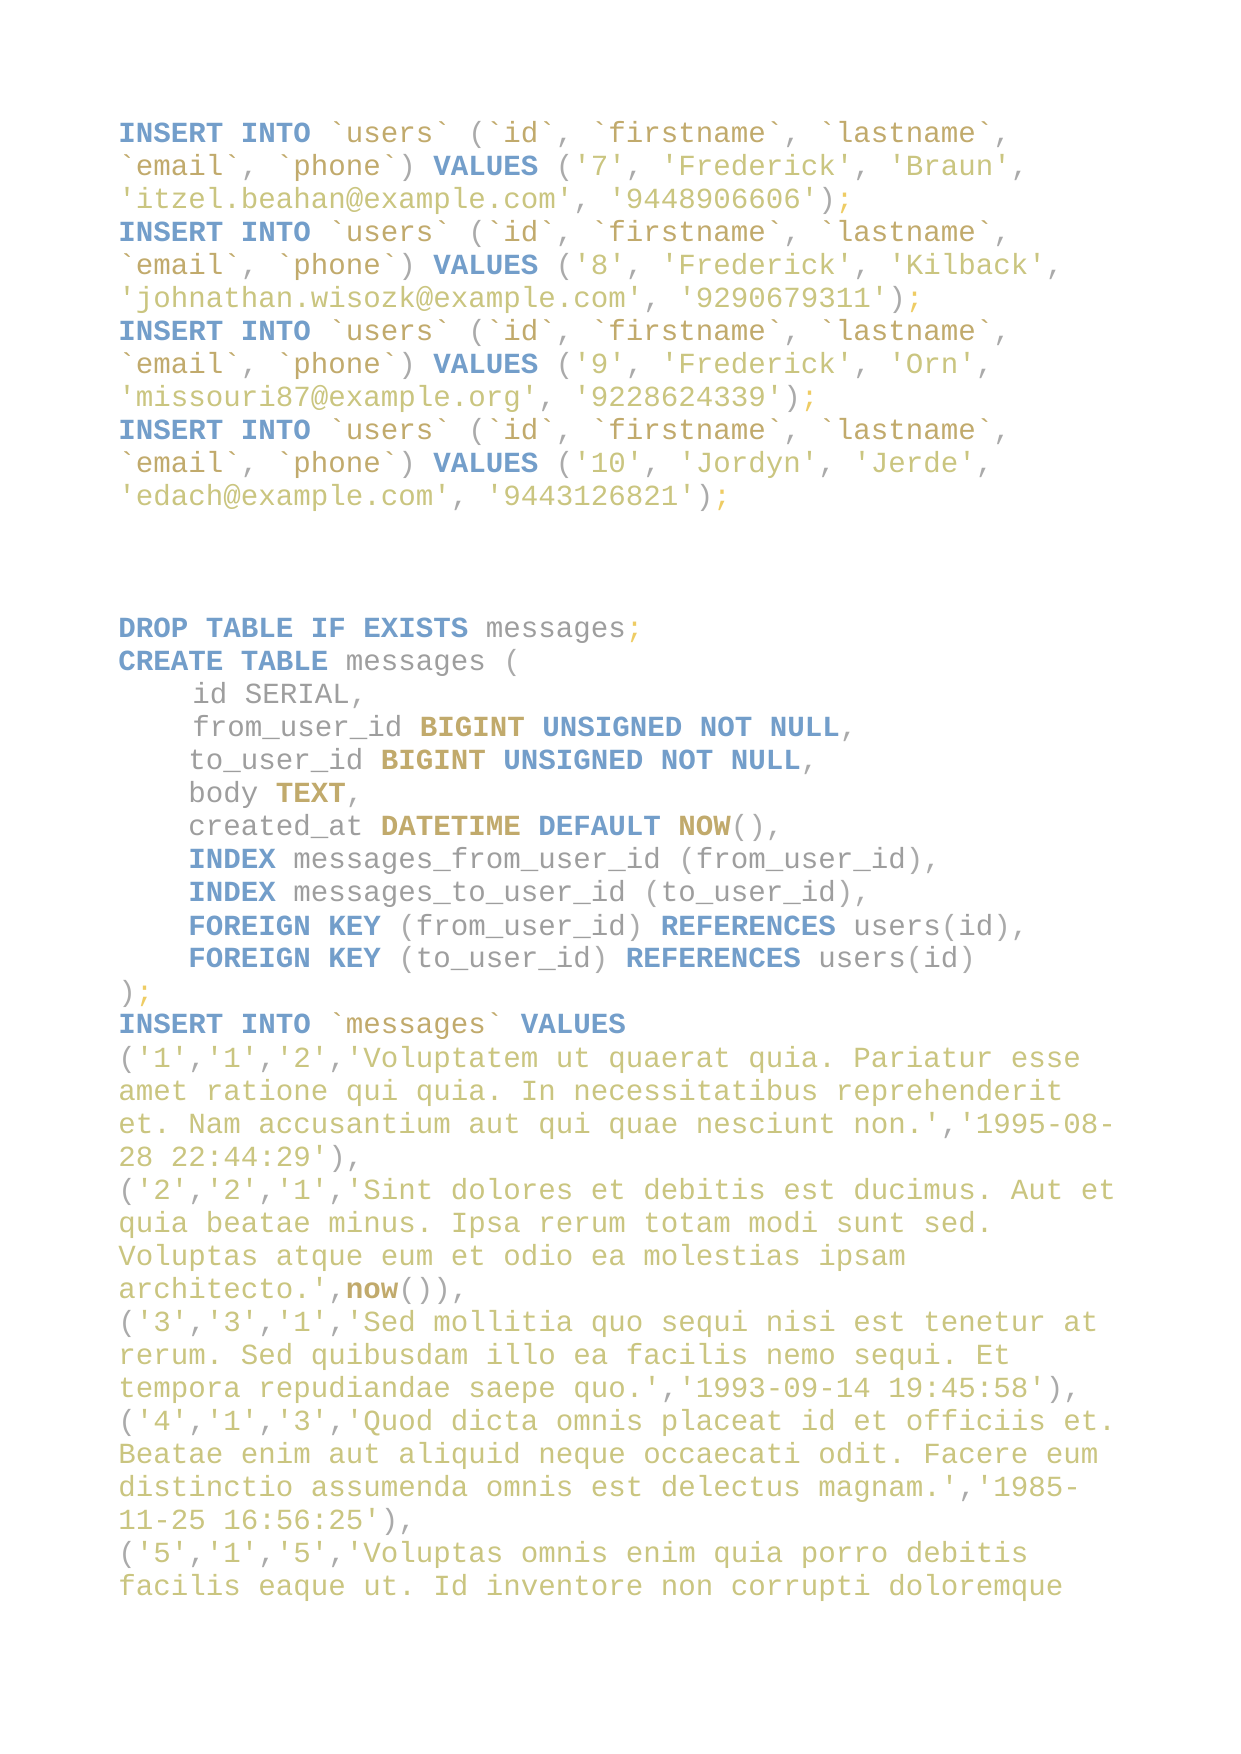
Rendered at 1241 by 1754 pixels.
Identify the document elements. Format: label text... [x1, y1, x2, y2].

text to_user_id BIGINT UNSIGNED NOT NULL, [118, 746, 1122, 778]
text DROP TABLE IF EXISTS messages; [118, 613, 1122, 646]
text INDEX messages_from_user_id (from_user_id), [118, 844, 1122, 878]
text INSERT INTO `messages` VALUES [118, 1010, 1122, 1043]
text ('5','1','5','Voluptas omnis enim quia porro debitis facilis eaque ut. Id inventore non corrupti doloremque [118, 1538, 1122, 1604]
text ('4','1','3','Quod dicta omnis placeat id et officiis et. Beatae enim aut aliquid neque occaecati odit. Facere eum distinctio assumenda omnis est delectus magnam.','1985-11-25 16:56:25'), [118, 1406, 1122, 1538]
text FOREIGN KEY (from_user_id) REFERENCES users(id), [118, 911, 1122, 944]
text ('1','1','2','Voluptatem ut quaerat quia. Pariatur esse amet ratione qui quia. In necessitatibus reprehenderit et. Nam accusantium aut qui quae nesciunt non.','1995-08-28 22:44:29'), [118, 1043, 1122, 1175]
text INSERT INTO `users` (`id`, `firstname`, `lastname`, `email`, `phone`) VALUES ('10', 'Jordyn', 'Jerde', 'edach@example.com', '9443126821'); [118, 415, 1122, 514]
text from_user_id BIGINT UNSIGNED NOT NULL, [118, 712, 1122, 746]
text INSERT INTO `users` (`id`, `firstname`, `lastname`, `email`, `phone`) VALUES ('9', 'Frederick', 'Orn', 'missouri87@example.org', '9228624339'); [118, 316, 1122, 415]
text body TEXT, [118, 778, 1122, 812]
text id SERIAL, [118, 679, 1122, 712]
text ); [118, 977, 1122, 1010]
text ('3','3','1','Sed mollitia quo sequi nisi est tenetur at rerum. Sed quibusdam illo ea facilis nemo sequi. Et tempora repudiandae saepe quo.','1993-09-14 19:45:58'), [118, 1307, 1122, 1406]
text INDEX messages_to_user_id (to_user_id), [118, 878, 1122, 911]
text ('2','2','1','Sint dolores et debitis est ducimus. Aut et quia beatae minus. Ipsa rerum totam modi sunt sed. Voluptas atque eum et odio ea molestias ipsam architecto.',now()), [118, 1175, 1122, 1307]
text FOREIGN KEY (to_user_id) REFERENCES users(id) [118, 944, 1122, 977]
text CREATE TABLE messages ( [118, 646, 1122, 679]
text INSERT INTO `users` (`id`, `firstname`, `lastname`, `email`, `phone`) VALUES ('8', 'Frederick', 'Kilback', 'johnathan.wisozk@example.com', '9290679311'); [118, 217, 1122, 316]
text created_at DATETIME DEFAULT NOW(), [118, 812, 1122, 844]
text INSERT INTO `users` (`id`, `firstname`, `lastname`, `email`, `phone`) VALUES ('7', 'Frederick', 'Braun', 'itzel.beahan@example.com', '9448906606'); [118, 118, 1122, 217]
